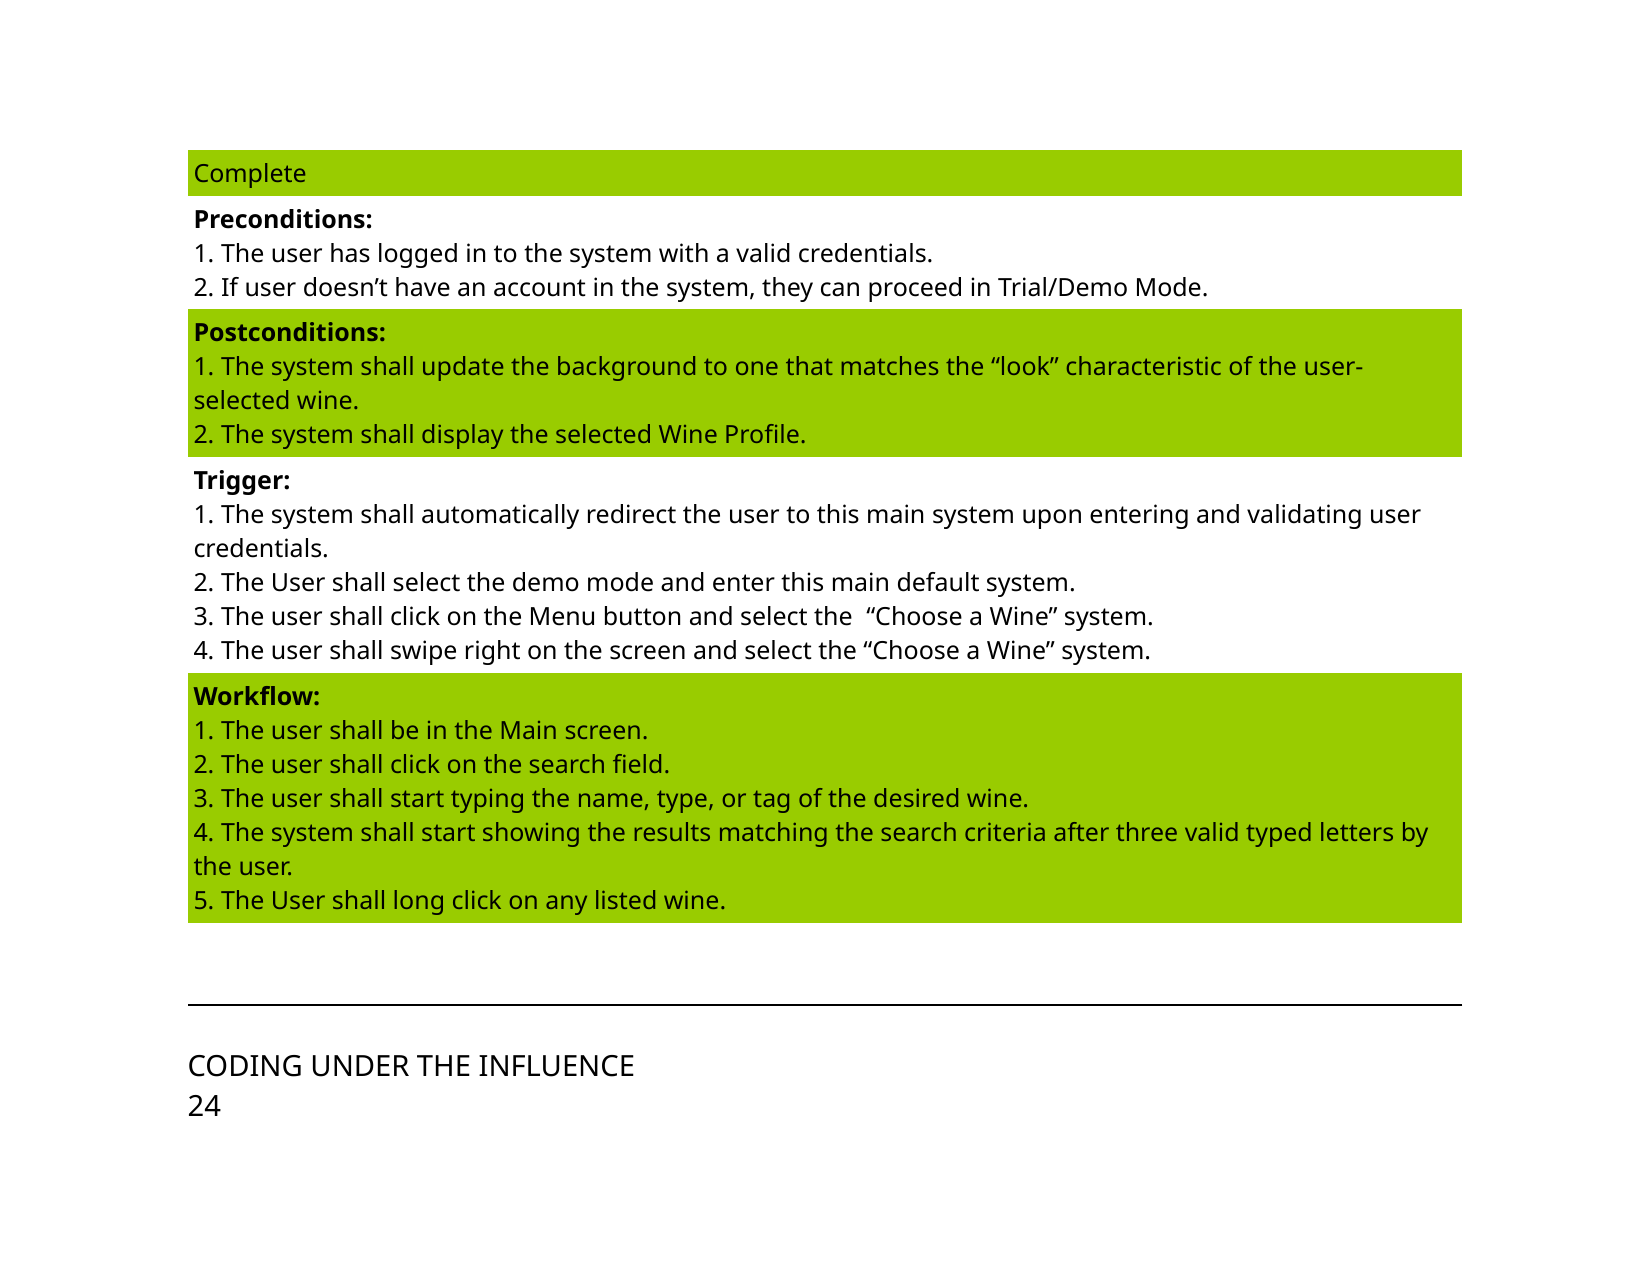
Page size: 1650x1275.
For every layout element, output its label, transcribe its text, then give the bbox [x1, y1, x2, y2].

table_cell Complete [188, 150, 1462, 196]
table_cell Trigger: 1. The system shall automatically redirect the user to this main system upon entering and validating user credentials. 2. The User shall select the demo mode and enter this main default system. 3. The user shall click on the Menu button and select the “Choose a Wine” system. 4. The user shall swipe right on the screen and select the “Choose a Wine” system. [188, 457, 1462, 673]
table_cell Workflow: 1. The user shall be in the Main screen. 2. The user shall click on the search field. 3. The user shall start typing the name, type, or tag of the desired wine. 4. The system shall start showing the results matching the search criteria after three valid typed letters by the user. 5. The User shall long click on any listed wine. [188, 673, 1462, 923]
table_cell Postconditions: 1. The system shall update the background to one that matches the “look” characteristic of the user-selected wine. 2. The system shall display the selected Wine Profile. [188, 309, 1462, 457]
table_cell Preconditions: 1. The user has logged in to the system with a valid credentials. 2. If user doesn’t have an account in the system, they can proceed in Trial/Demo Mode. [188, 196, 1462, 309]
